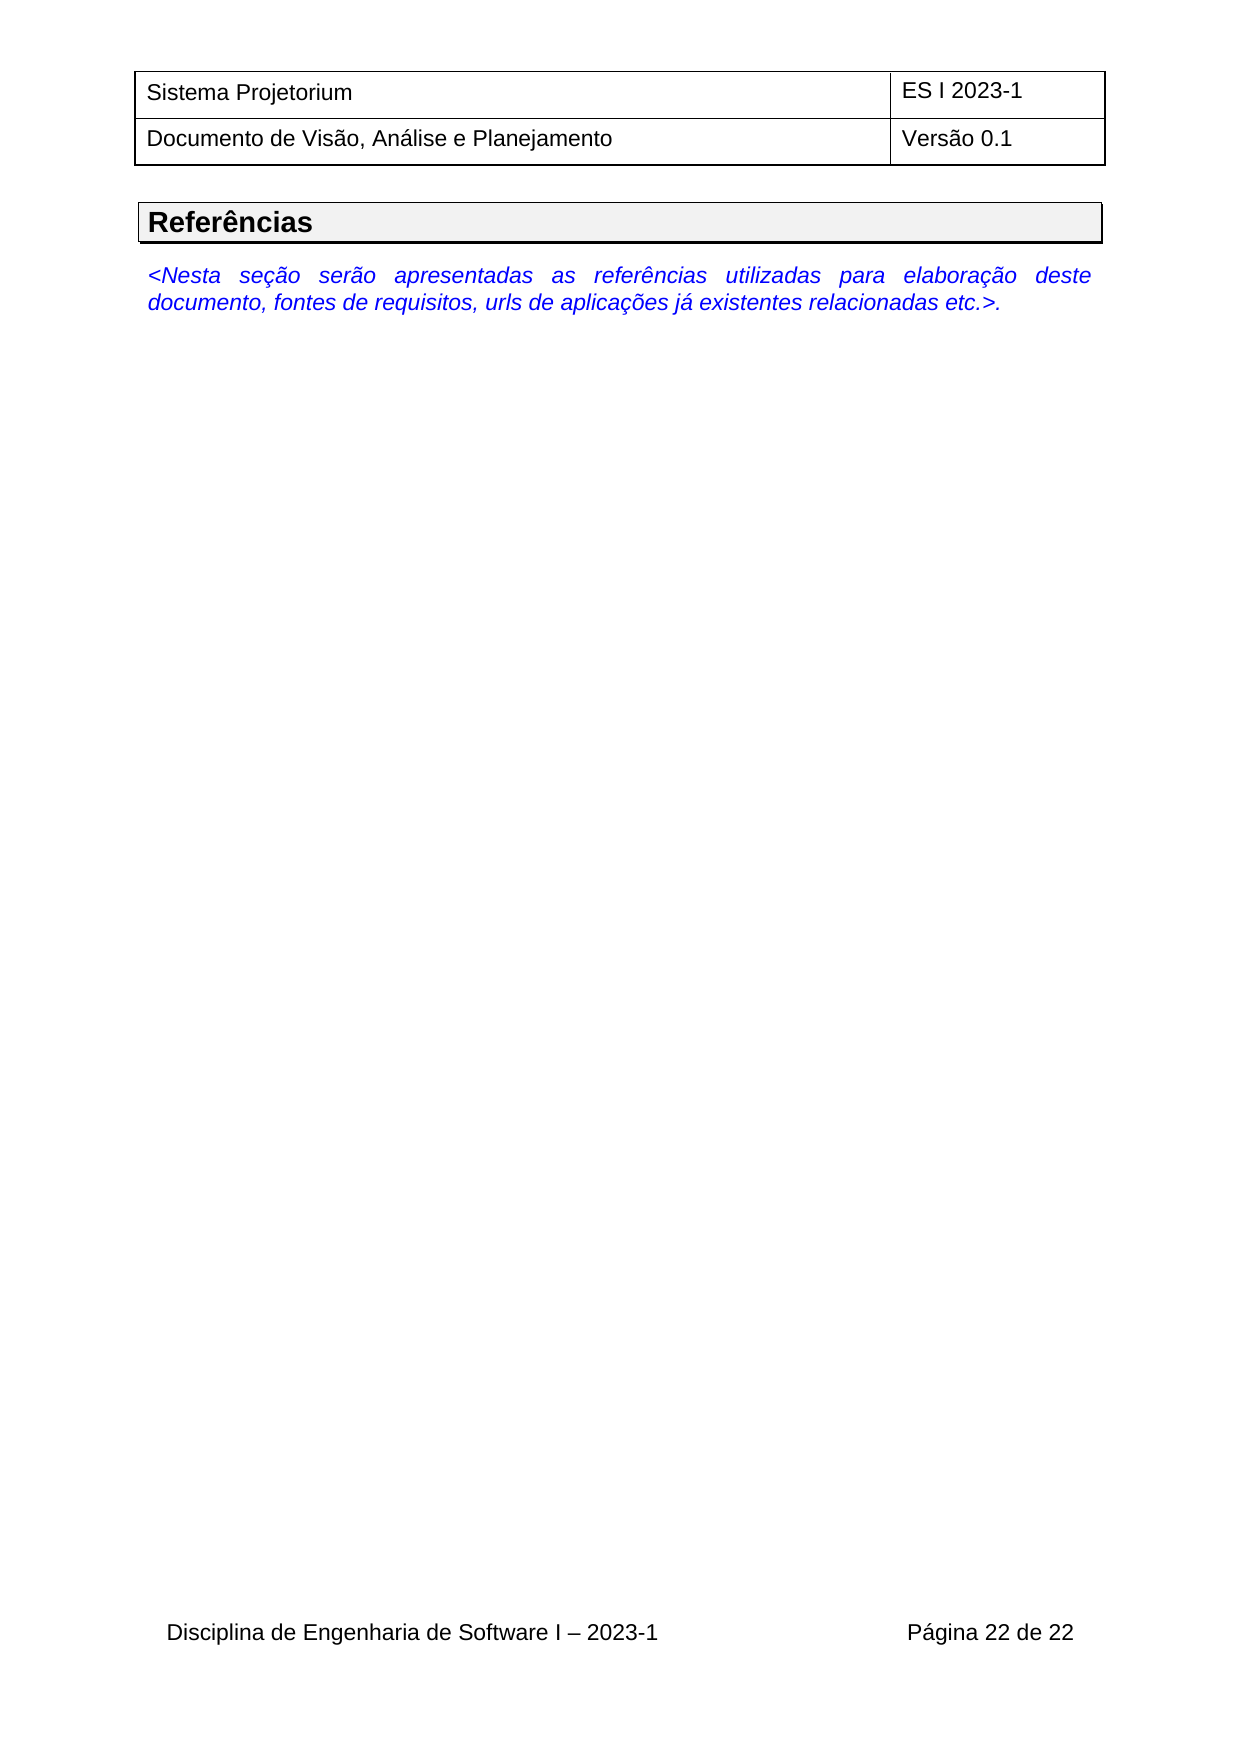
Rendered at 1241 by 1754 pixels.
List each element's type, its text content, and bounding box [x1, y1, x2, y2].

subtitle Referências [139, 203, 1101, 241]
text <Nesta seção serão apresentadas as referências utilizadas para elaboração deste documento, fontes de requisitos, urls de aplicações já existentes relacionadas etc.>. [148, 262, 1092, 315]
